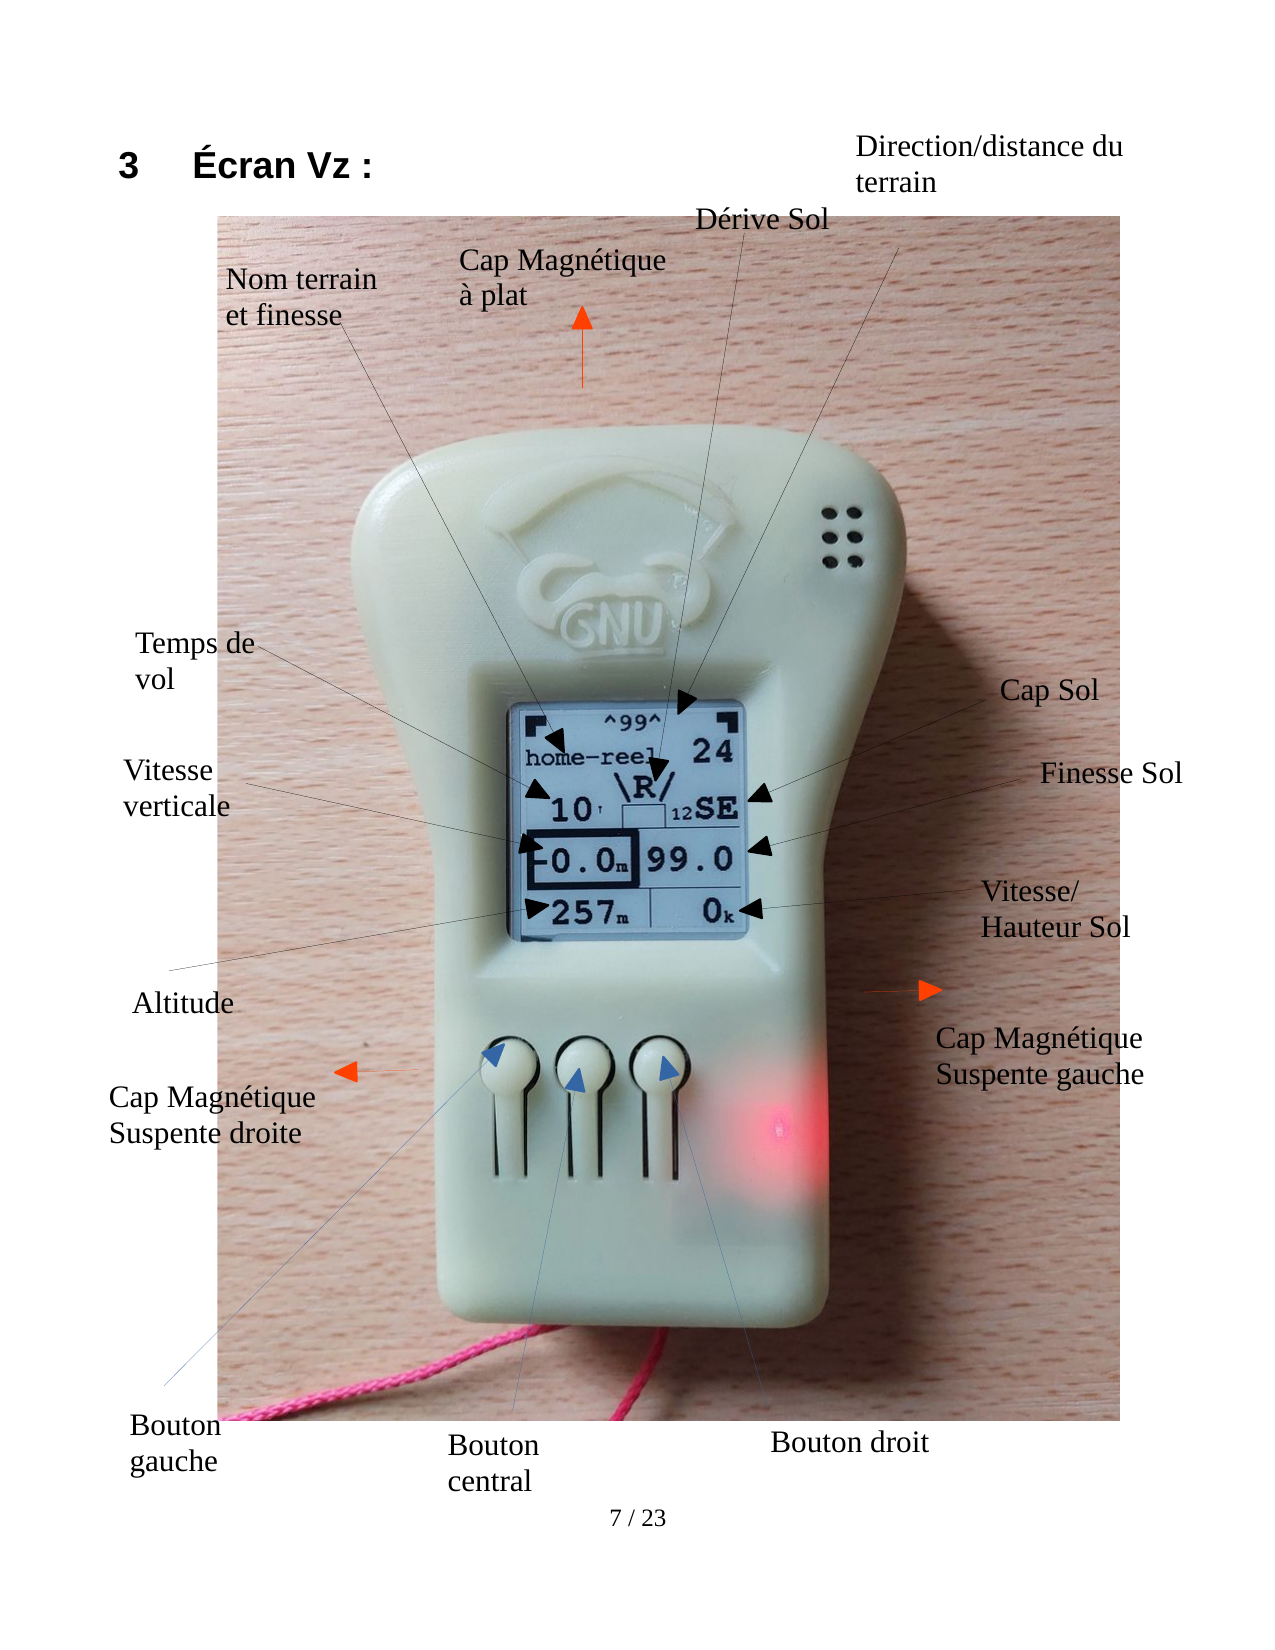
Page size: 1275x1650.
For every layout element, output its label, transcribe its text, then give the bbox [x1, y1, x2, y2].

picture [1110, 924, 1118, 936]
picture [755, 216, 762, 225]
picture [701, 216, 713, 228]
subtitle Écran Vz : [118, 143, 1157, 186]
picture [217, 216, 1120, 1421]
picture [809, 216, 817, 228]
